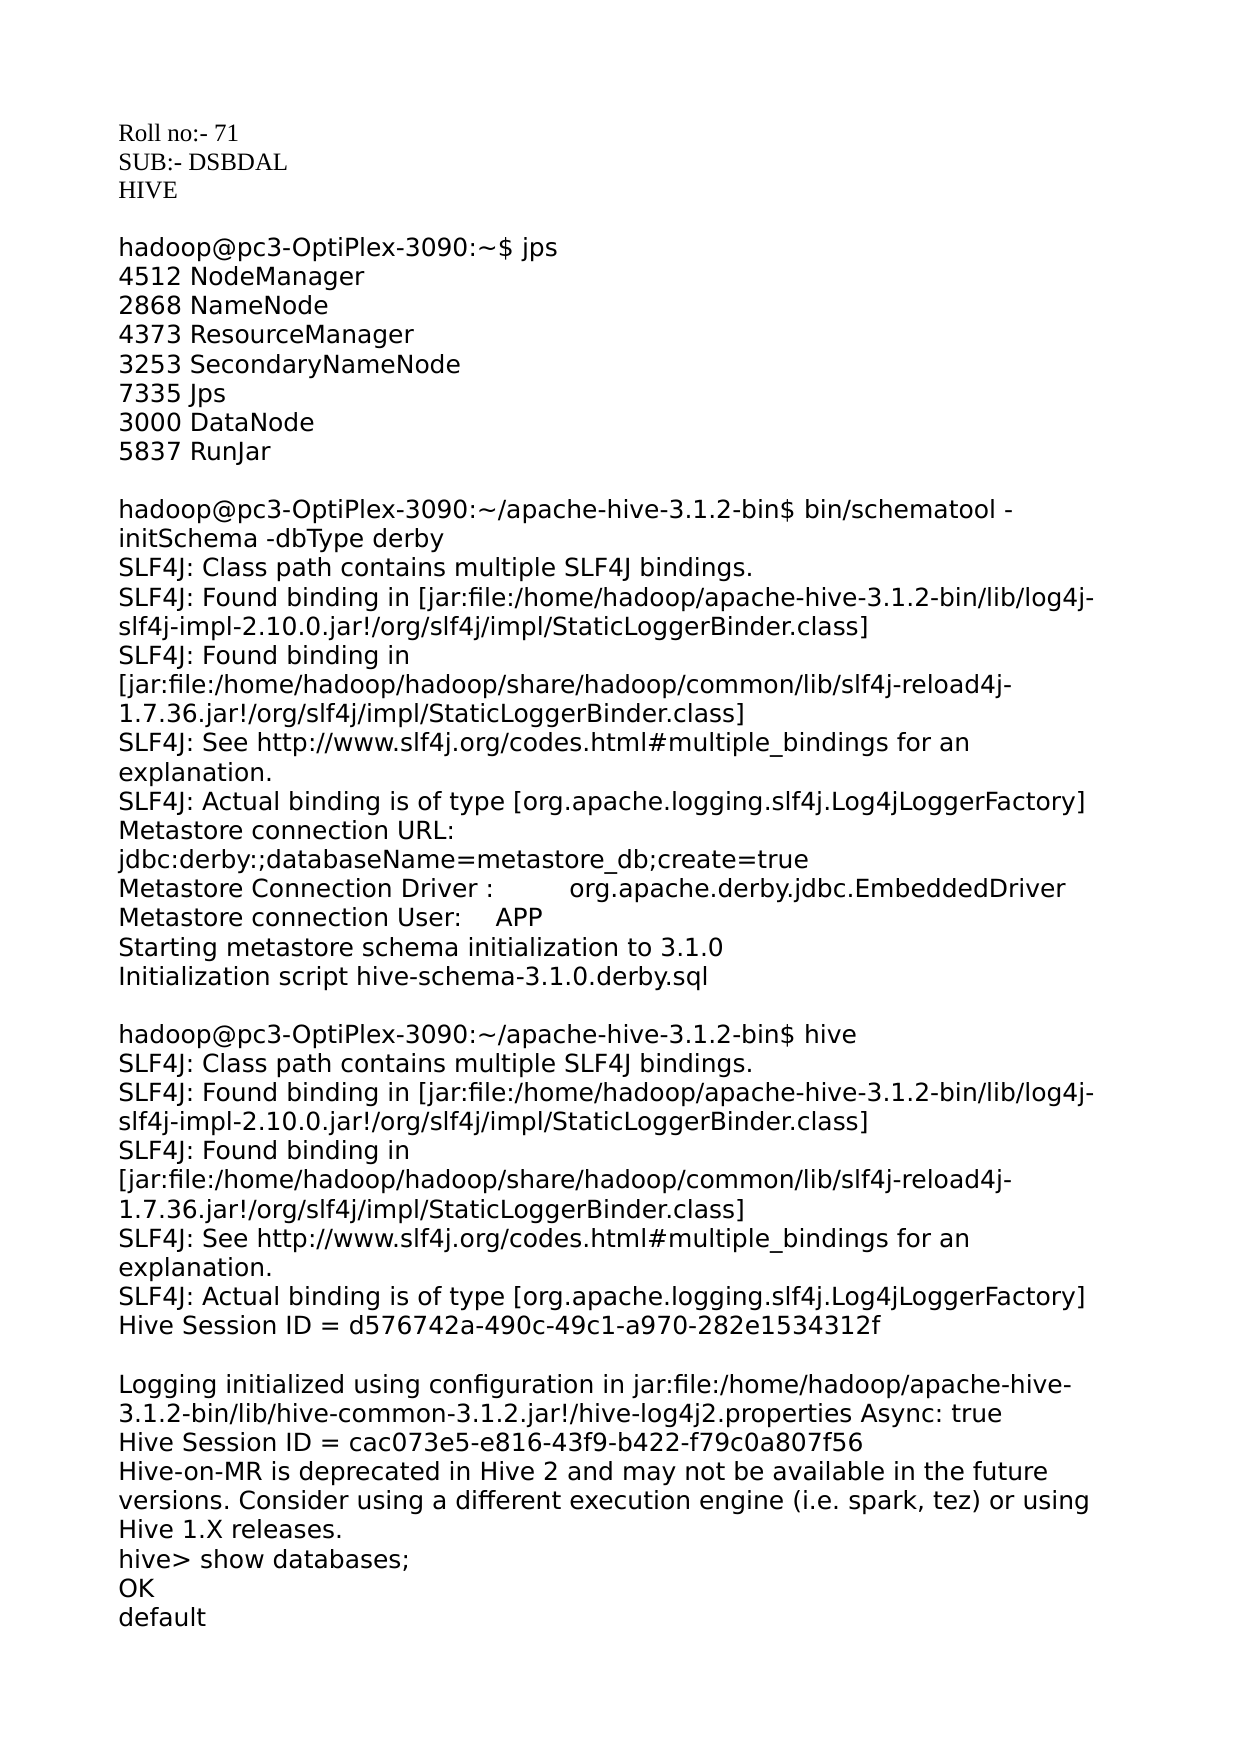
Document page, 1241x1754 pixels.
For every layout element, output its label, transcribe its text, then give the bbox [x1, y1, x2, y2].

text SLF4J: See http://www.slf4j.org/codes.html#multiple_bindings for an explanation. [118, 728, 1122, 787]
text hadoop@pc3-OptiPlex-3090:~/apache-hive-3.1.2-bin$ bin/schematool -initSchema -dbType derby [118, 495, 1122, 553]
text 5837 RunJar [118, 437, 1122, 466]
text SLF4J: Found binding in [jar:file:/home/hadoop/apache-hive-3.1.2-bin/lib/log4j-slf4j-impl-2.10.0.jar!/org/slf4j/impl/StaticLoggerBinder.class] [118, 1078, 1122, 1136]
text Logging initialized using configuration in jar:file:/home/hadoop/apache-hive-3.1.2-bin/lib/hive-common-3.1.2.jar!/hive-log4j2.properties Async: true [118, 1370, 1122, 1428]
text 3253 SecondaryNameNode [118, 350, 1122, 379]
text SLF4J: See http://www.slf4j.org/codes.html#multiple_bindings for an explanation. [118, 1224, 1122, 1282]
text SLF4J: Class path contains multiple SLF4J bindings. [118, 553, 1122, 583]
text 7335 Jps [118, 379, 1122, 408]
text Hive Session ID = d576742a-490c-49c1-a970-282e1534312f [118, 1311, 1122, 1341]
text hadoop@pc3-OptiPlex-3090:~/apache-hive-3.1.2-bin$ hive [118, 1020, 1122, 1049]
text SLF4J: Class path contains multiple SLF4J bindings. [118, 1049, 1122, 1078]
text hive> show databases; [118, 1545, 1122, 1574]
text default [118, 1603, 1122, 1632]
text SLF4J: Actual binding is of type [org.apache.logging.slf4j.Log4jLoggerFactory] [118, 1282, 1122, 1311]
text 3000 DataNode [118, 408, 1122, 437]
text OK [118, 1574, 1122, 1603]
text SLF4J: Found binding in [jar:file:/home/hadoop/hadoop/share/hadoop/common/lib/slf4j-reload4j-1.7.36.jar!/org/slf4j/impl/StaticLoggerBinder.class] [118, 1136, 1122, 1224]
text Metastore Connection Driver : org.apache.derby.jdbc.EmbeddedDriver [118, 874, 1122, 903]
text SLF4J: Found binding in [jar:file:/home/hadoop/apache-hive-3.1.2-bin/lib/log4j-slf4j-impl-2.10.0.jar!/org/slf4j/impl/StaticLoggerBinder.class] [118, 583, 1122, 641]
text SLF4J: Actual binding is of type [org.apache.logging.slf4j.Log4jLoggerFactory] [118, 787, 1122, 816]
text Initialization script hive-schema-3.1.0.derby.sql [118, 962, 1122, 991]
text Metastore connection URL: jdbc:derby:;databaseName=metastore_db;create=true [118, 816, 1122, 874]
text Hive-on-MR is deprecated in Hive 2 and may not be available in the future versions. Consider using a different execution engine (i.e. spark, tez) or using Hive 1.X releases. [118, 1457, 1122, 1545]
text HIVE [118, 176, 1122, 204]
text SLF4J: Found binding in [jar:file:/home/hadoop/hadoop/share/hadoop/common/lib/slf4j-reload4j-1.7.36.jar!/org/slf4j/impl/StaticLoggerBinder.class] [118, 641, 1122, 728]
text 2868 NameNode [118, 291, 1122, 321]
text 4373 ResourceManager [118, 321, 1122, 350]
text Roll no:- 71 [118, 118, 1122, 147]
text hadoop@pc3-OptiPlex-3090:~$ jps [118, 233, 1122, 262]
text Starting metastore schema initialization to 3.1.0 [118, 933, 1122, 962]
text SUB:- DSBDAL [118, 147, 1122, 176]
text 4512 NodeManager [118, 262, 1122, 291]
text Metastore connection User: APP [118, 903, 1122, 933]
text Hive Session ID = cac073e5-e816-43f9-b422-f79c0a807f56 [118, 1428, 1122, 1457]
